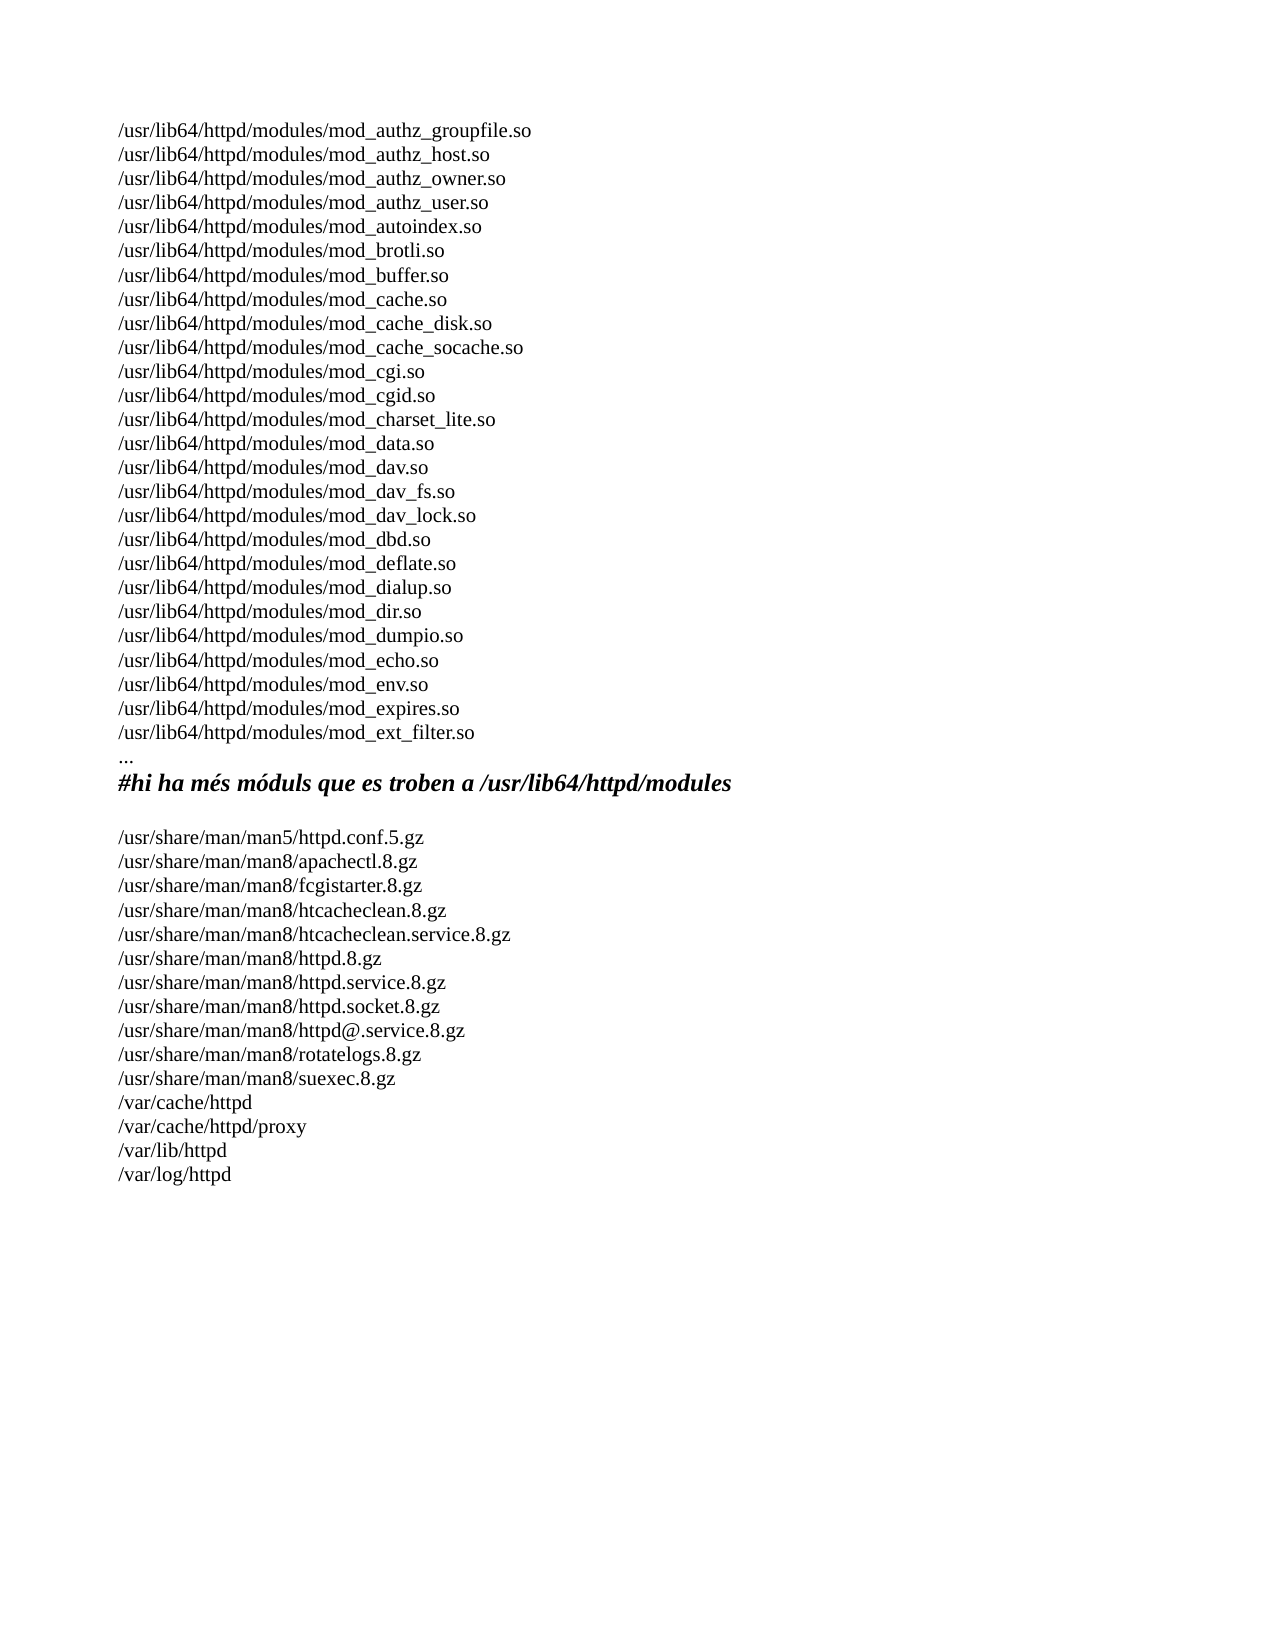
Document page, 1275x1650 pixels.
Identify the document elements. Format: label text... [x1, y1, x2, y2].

text /usr/lib64/httpd/modules/mod_autoindex.so [118, 214, 1157, 238]
text /usr/lib64/httpd/modules/mod_ext_filter.so [118, 720, 1157, 744]
text #hi ha més móduls que es troben a /usr/lib64/httpd/modules [118, 768, 1157, 797]
text /var/lib/httpd [118, 1138, 1157, 1162]
text /usr/lib64/httpd/modules/mod_cache_disk.so [118, 311, 1157, 335]
text /usr/lib64/httpd/modules/mod_brotli.so [118, 238, 1157, 262]
text /var/log/httpd [118, 1162, 1157, 1186]
text /usr/share/man/man8/httpd.socket.8.gz [118, 994, 1157, 1018]
text /usr/lib64/httpd/modules/mod_cache.so [118, 287, 1157, 311]
text /usr/lib64/httpd/modules/mod_echo.so [118, 647, 1157, 672]
text /usr/lib64/httpd/modules/mod_dialup.so [118, 575, 1157, 599]
text /usr/lib64/httpd/modules/mod_buffer.so [118, 262, 1157, 287]
text /usr/lib64/httpd/modules/mod_charset_lite.so [118, 407, 1157, 431]
text /usr/lib64/httpd/modules/mod_dav_fs.so [118, 479, 1157, 503]
text /var/cache/httpd [118, 1090, 1157, 1114]
text /usr/share/man/man8/httpd@.service.8.gz [118, 1018, 1157, 1042]
text /usr/lib64/httpd/modules/mod_authz_groupfile.so [118, 118, 1157, 142]
text /usr/lib64/httpd/modules/mod_dumpio.so [118, 623, 1157, 647]
text /usr/lib64/httpd/modules/mod_data.so [118, 431, 1157, 455]
text /usr/share/man/man8/httpd.8.gz [118, 946, 1157, 970]
text /usr/lib64/httpd/modules/mod_dir.so [118, 599, 1157, 623]
text /usr/lib64/httpd/modules/mod_deflate.so [118, 551, 1157, 575]
text /usr/lib64/httpd/modules/mod_env.so [118, 672, 1157, 696]
text /usr/lib64/httpd/modules/mod_expires.so [118, 696, 1157, 720]
text /usr/lib64/httpd/modules/mod_cgi.so [118, 359, 1157, 383]
text /usr/share/man/man8/htcacheclean.8.gz [118, 897, 1157, 922]
text /usr/lib64/httpd/modules/mod_authz_owner.so [118, 166, 1157, 190]
text /usr/lib64/httpd/modules/mod_dbd.so [118, 527, 1157, 551]
text /usr/share/man/man8/httpd.service.8.gz [118, 970, 1157, 994]
text /usr/lib64/httpd/modules/mod_authz_host.so [118, 142, 1157, 166]
text /usr/share/man/man8/rotatelogs.8.gz [118, 1042, 1157, 1066]
text /usr/share/man/man8/apachectl.8.gz [118, 849, 1157, 873]
text ... [118, 744, 1157, 768]
text /usr/lib64/httpd/modules/mod_dav_lock.so [118, 503, 1157, 527]
text /usr/share/man/man5/httpd.conf.5.gz [118, 825, 1157, 849]
text /usr/share/man/man8/htcacheclean.service.8.gz [118, 922, 1157, 946]
text /usr/lib64/httpd/modules/mod_authz_user.so [118, 190, 1157, 214]
text /var/cache/httpd/proxy [118, 1114, 1157, 1138]
text /usr/lib64/httpd/modules/mod_dav.so [118, 455, 1157, 479]
text /usr/share/man/man8/fcgistarter.8.gz [118, 873, 1157, 897]
text /usr/lib64/httpd/modules/mod_cache_socache.so [118, 335, 1157, 359]
text /usr/lib64/httpd/modules/mod_cgid.so [118, 383, 1157, 407]
text /usr/share/man/man8/suexec.8.gz [118, 1066, 1157, 1090]
